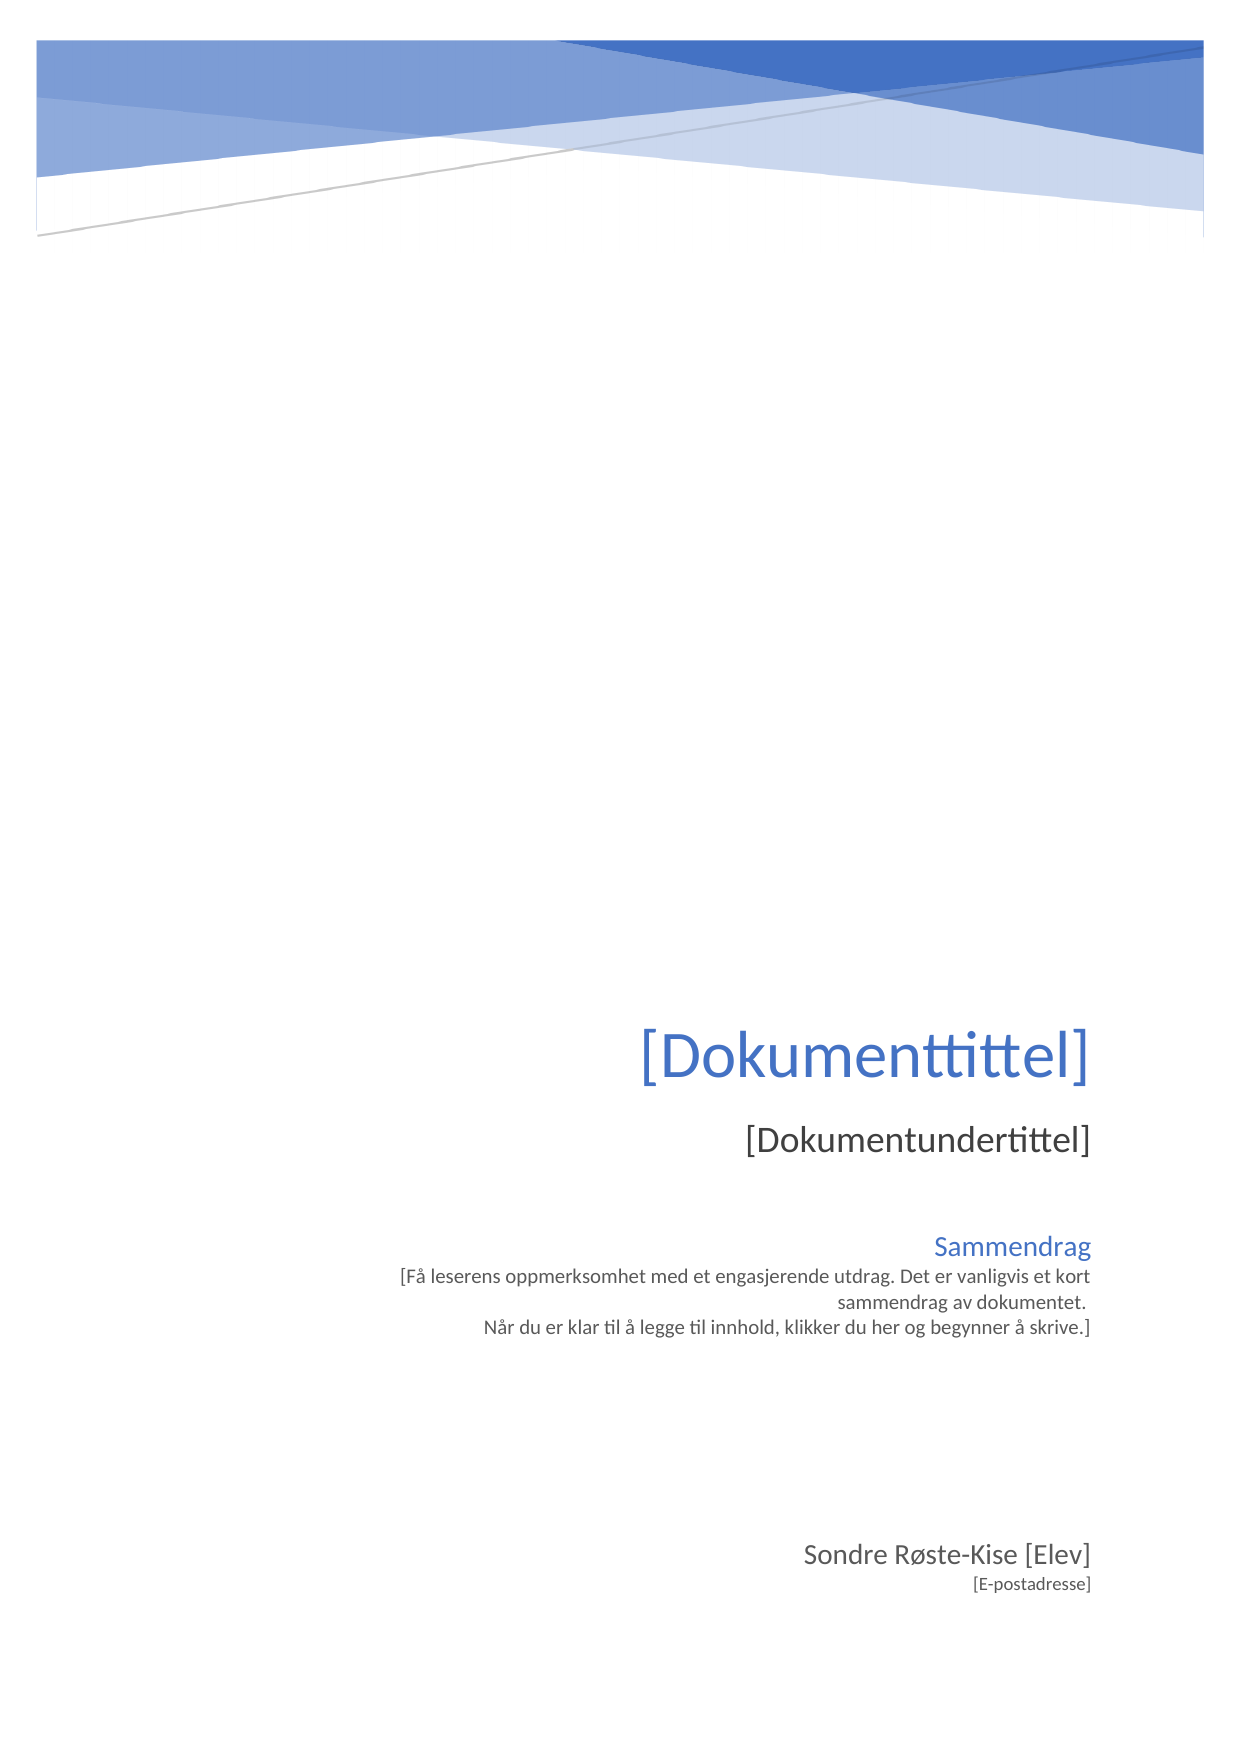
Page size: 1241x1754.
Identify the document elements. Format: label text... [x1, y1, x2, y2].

text [Dokumenttittel] [299, 1012, 1091, 1094]
text Sondre Røste-Kise [Elev] [299, 1536, 1091, 1572]
text [Få leserens oppmerksomhet med et engasjerende utdrag. Det er vanligvis et kort sammendrag av dokumentet. Når du er klar til å legge til innhold, klikker du her og begynner å skrive.] [299, 1263, 1091, 1340]
text [Dokumentundertittel] [299, 1116, 1091, 1162]
text Sammendrag [299, 1228, 1091, 1263]
text [E-postadresse] [299, 1572, 1091, 1595]
